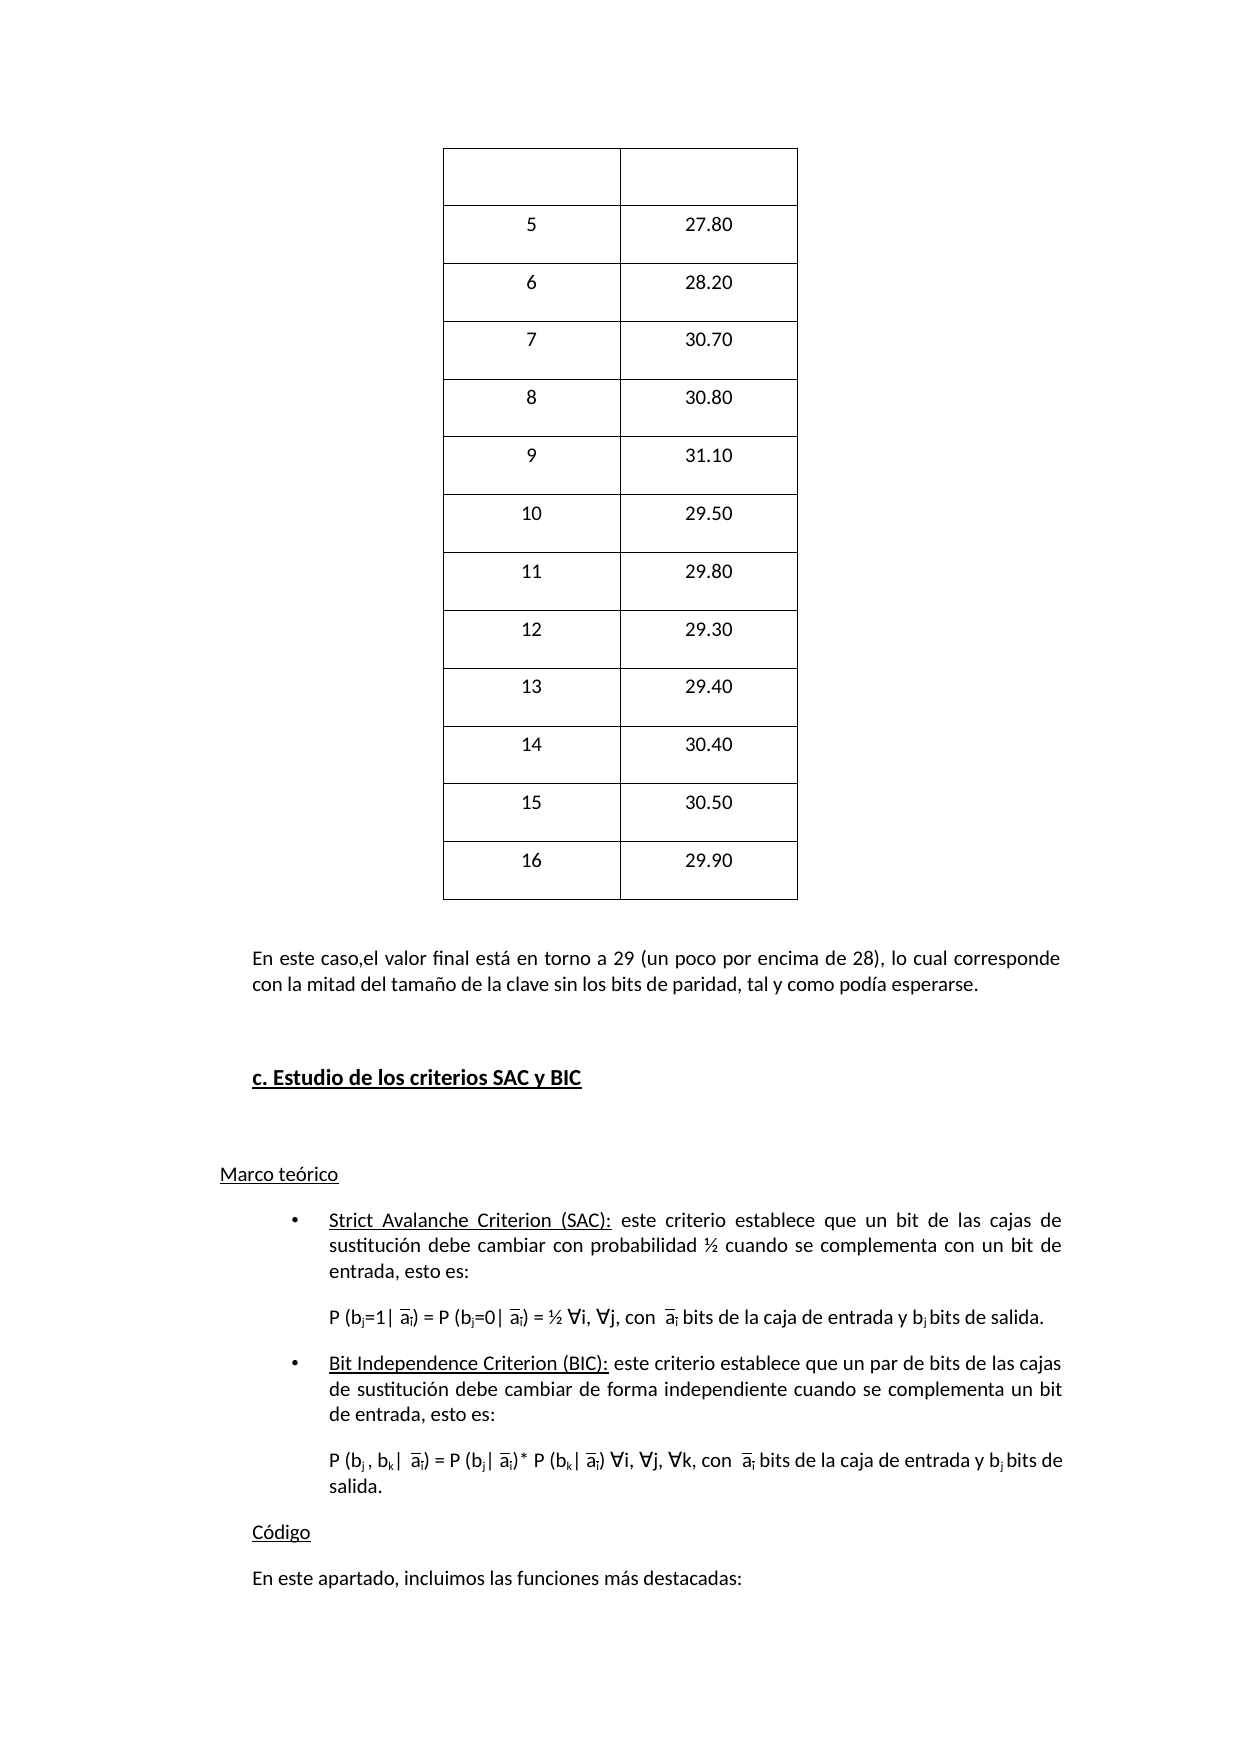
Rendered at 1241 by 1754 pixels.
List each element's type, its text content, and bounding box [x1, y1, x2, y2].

list P (bj=1| ai) = P (bj=0| ai) = ½ ∀i, ∀j, con ai bits de la caja de entrada y bj bits de salida. [291, 1304, 1063, 1330]
table_cell 30.50 [621, 784, 797, 841]
table_cell 16 [444, 842, 620, 899]
table_cell 15 [444, 784, 620, 841]
table_cell 9 [444, 437, 620, 494]
list P (bj , bk| ai) = P (bj| ai)* P (bk| ai) ∀i, ∀j, ∀k, con ai bits de la caja de entrada y bj bits de salida. [291, 1448, 1063, 1498]
table_cell 7 [444, 322, 620, 379]
table_cell 30.70 [621, 322, 797, 379]
table_cell 14 [444, 727, 620, 783]
text Código [252, 1519, 1063, 1545]
table_cell 5 [444, 206, 620, 263]
table_cell 29.40 [621, 669, 797, 726]
table_cell 6 [444, 264, 620, 321]
table_cell 13 [444, 669, 620, 726]
table_cell [621, 149, 797, 205]
table_cell 30.40 [621, 727, 797, 783]
table_cell 11 [444, 553, 620, 610]
table_cell 12 [444, 611, 620, 668]
table_cell 29.30 [621, 611, 797, 668]
text Marco teórico [177, 1161, 1063, 1186]
table_cell 30.80 [621, 380, 797, 436]
table_cell 29.80 [621, 553, 797, 610]
table_cell [444, 149, 620, 205]
text En este caso,el valor final está en torno a 29 (un poco por encima de 28), lo cual corresponde con la mitad del tamaño de la clave sin los bits de paridad, tal y como podía esperarse. [252, 945, 1063, 996]
table_cell 29.90 [621, 842, 797, 899]
text En este apartado, incluimos las funciones más destacadas: [252, 1566, 1063, 1591]
text c. Estudio de los criterios SAC y BIC [252, 1063, 1063, 1091]
table_cell 29.50 [621, 495, 797, 552]
list Bit Independence Criterion (BIC): este criterio establece que un par de bits de las cajas de sustitución debe cambiar de forma independiente cuando se complementa un bit de entrada, esto es: [291, 1351, 1063, 1427]
list Strict Avalanche Criterion (SAC): este criterio establece que un bit de las cajas de sustitución debe cambiar con probabilidad ½ cuando se complementa con un bit de entrada, esto es: [291, 1207, 1063, 1283]
table_cell 28.20 [621, 264, 797, 321]
table_cell 8 [444, 380, 620, 436]
table_cell 10 [444, 495, 620, 552]
table_cell 27.80 [621, 206, 797, 263]
table_cell 31.10 [621, 437, 797, 494]
